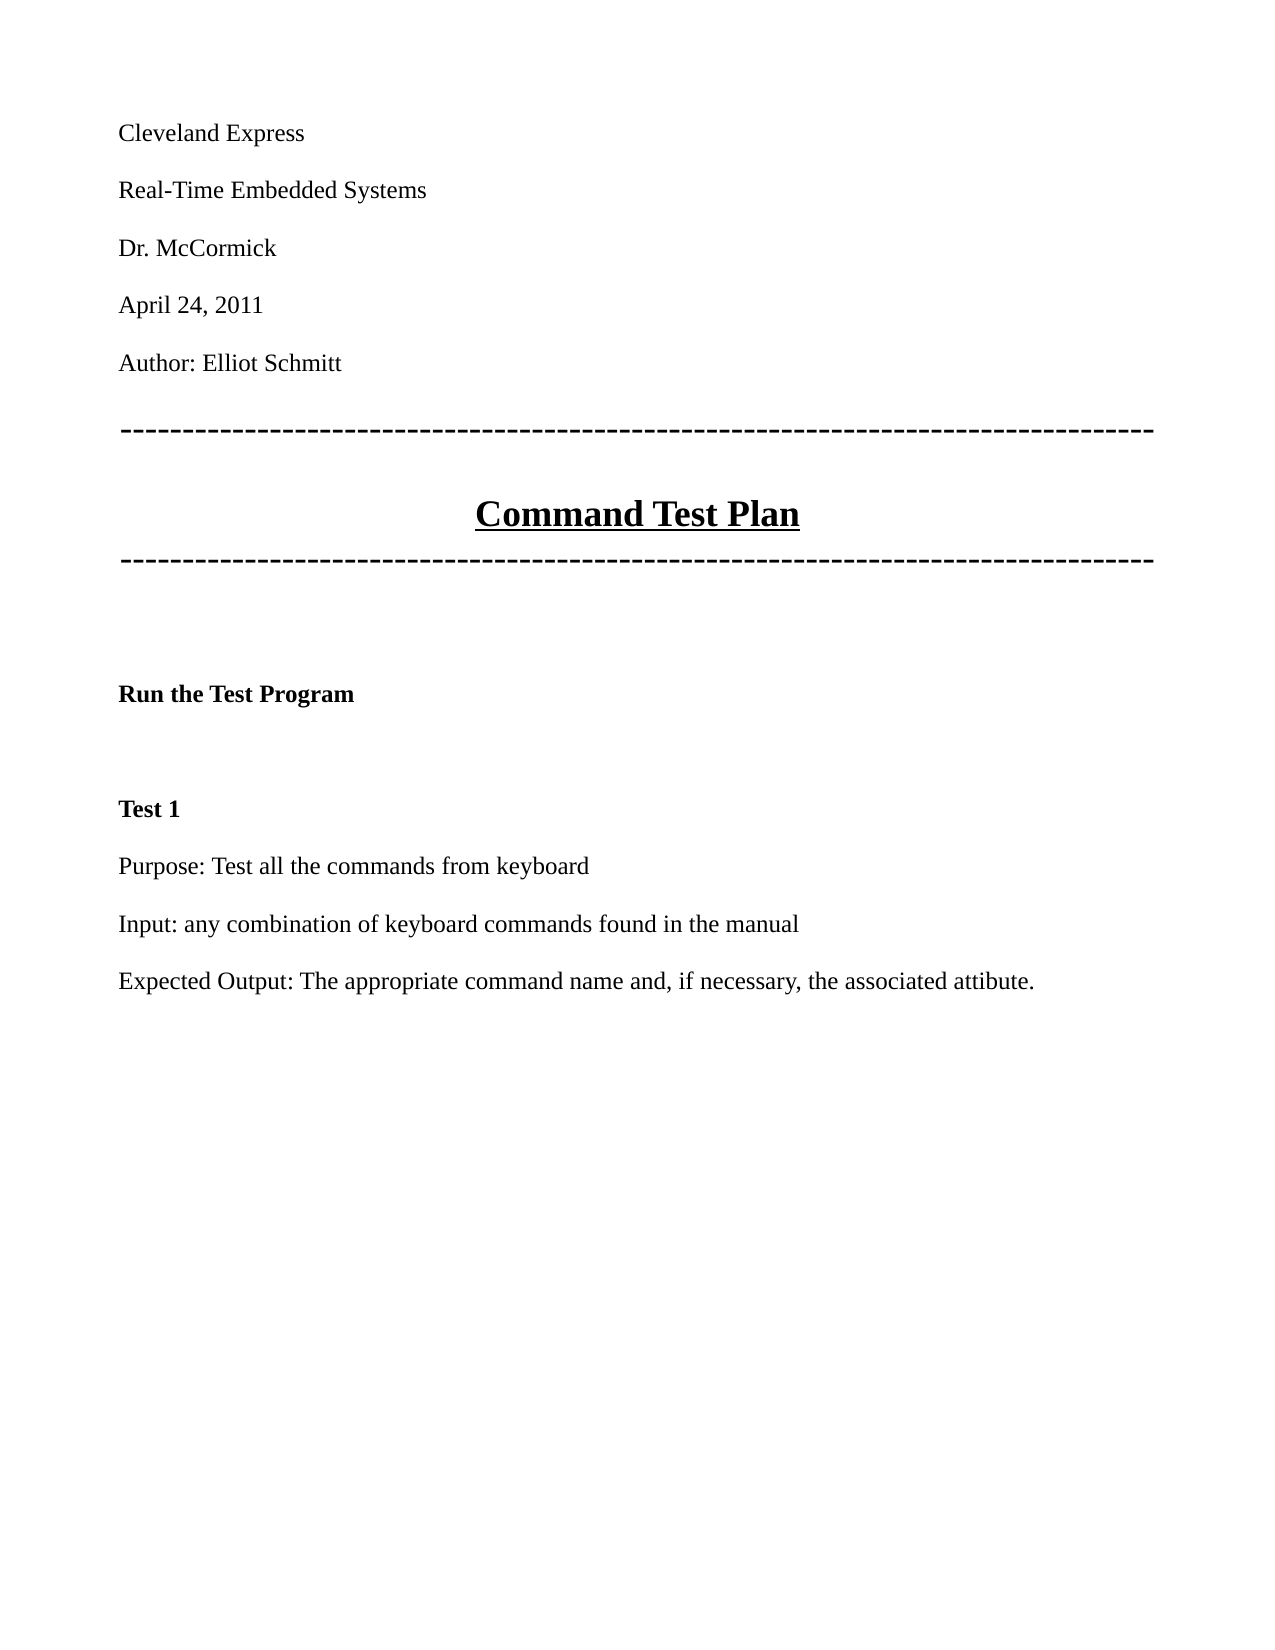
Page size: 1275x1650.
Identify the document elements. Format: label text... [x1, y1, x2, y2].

text Input: any combination of keyboard commands found in the manual [118, 909, 1157, 937]
text Run the Test Program [118, 679, 1157, 707]
text Author: Elliot Schmitt [118, 348, 1157, 377]
text ----------------------------------------------------------------------------------- [118, 406, 1157, 449]
text Expected Output: The appropriate command name and, if necessary, the associated attibute. [118, 966, 1157, 995]
text Real-Time Embedded Systems [118, 176, 1157, 204]
text April 24, 2011 [118, 291, 1157, 319]
text Dr. McCormick [118, 233, 1157, 262]
text Test 1 [118, 794, 1157, 822]
text Purpose: Test all the commands from keyboard [118, 851, 1157, 880]
text Cleveland Express [118, 118, 1157, 147]
text ----------------------------------------------------------------------------------- [118, 535, 1157, 578]
text Command Test Plan [118, 492, 1157, 535]
